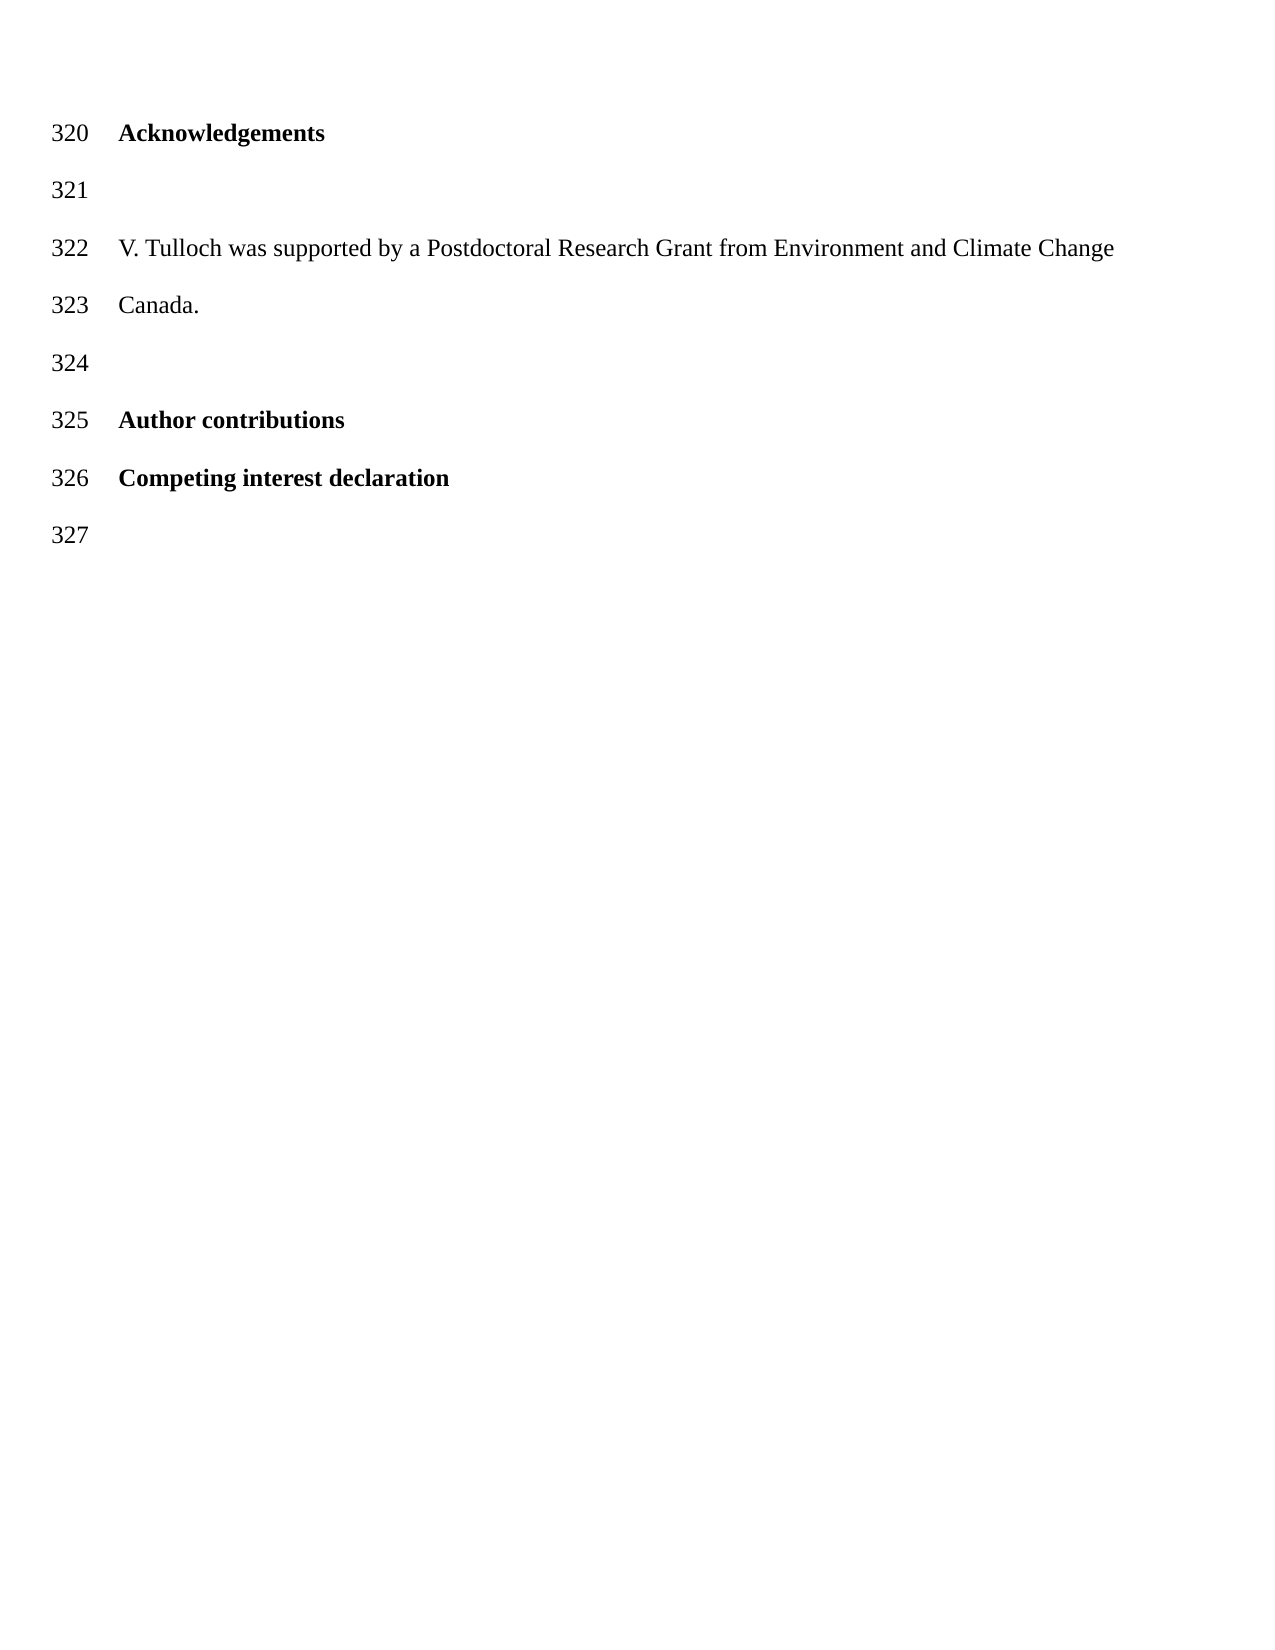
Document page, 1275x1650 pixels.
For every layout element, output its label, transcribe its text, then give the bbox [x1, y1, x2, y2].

text Competing interest declaration [118, 463, 1157, 492]
text Acknowledgements [118, 118, 1157, 147]
text Author contributions [118, 406, 1157, 434]
text V. Tulloch was supported by a Postdoctoral Research Grant from Environment and Climate Change Canada. [118, 233, 1157, 319]
